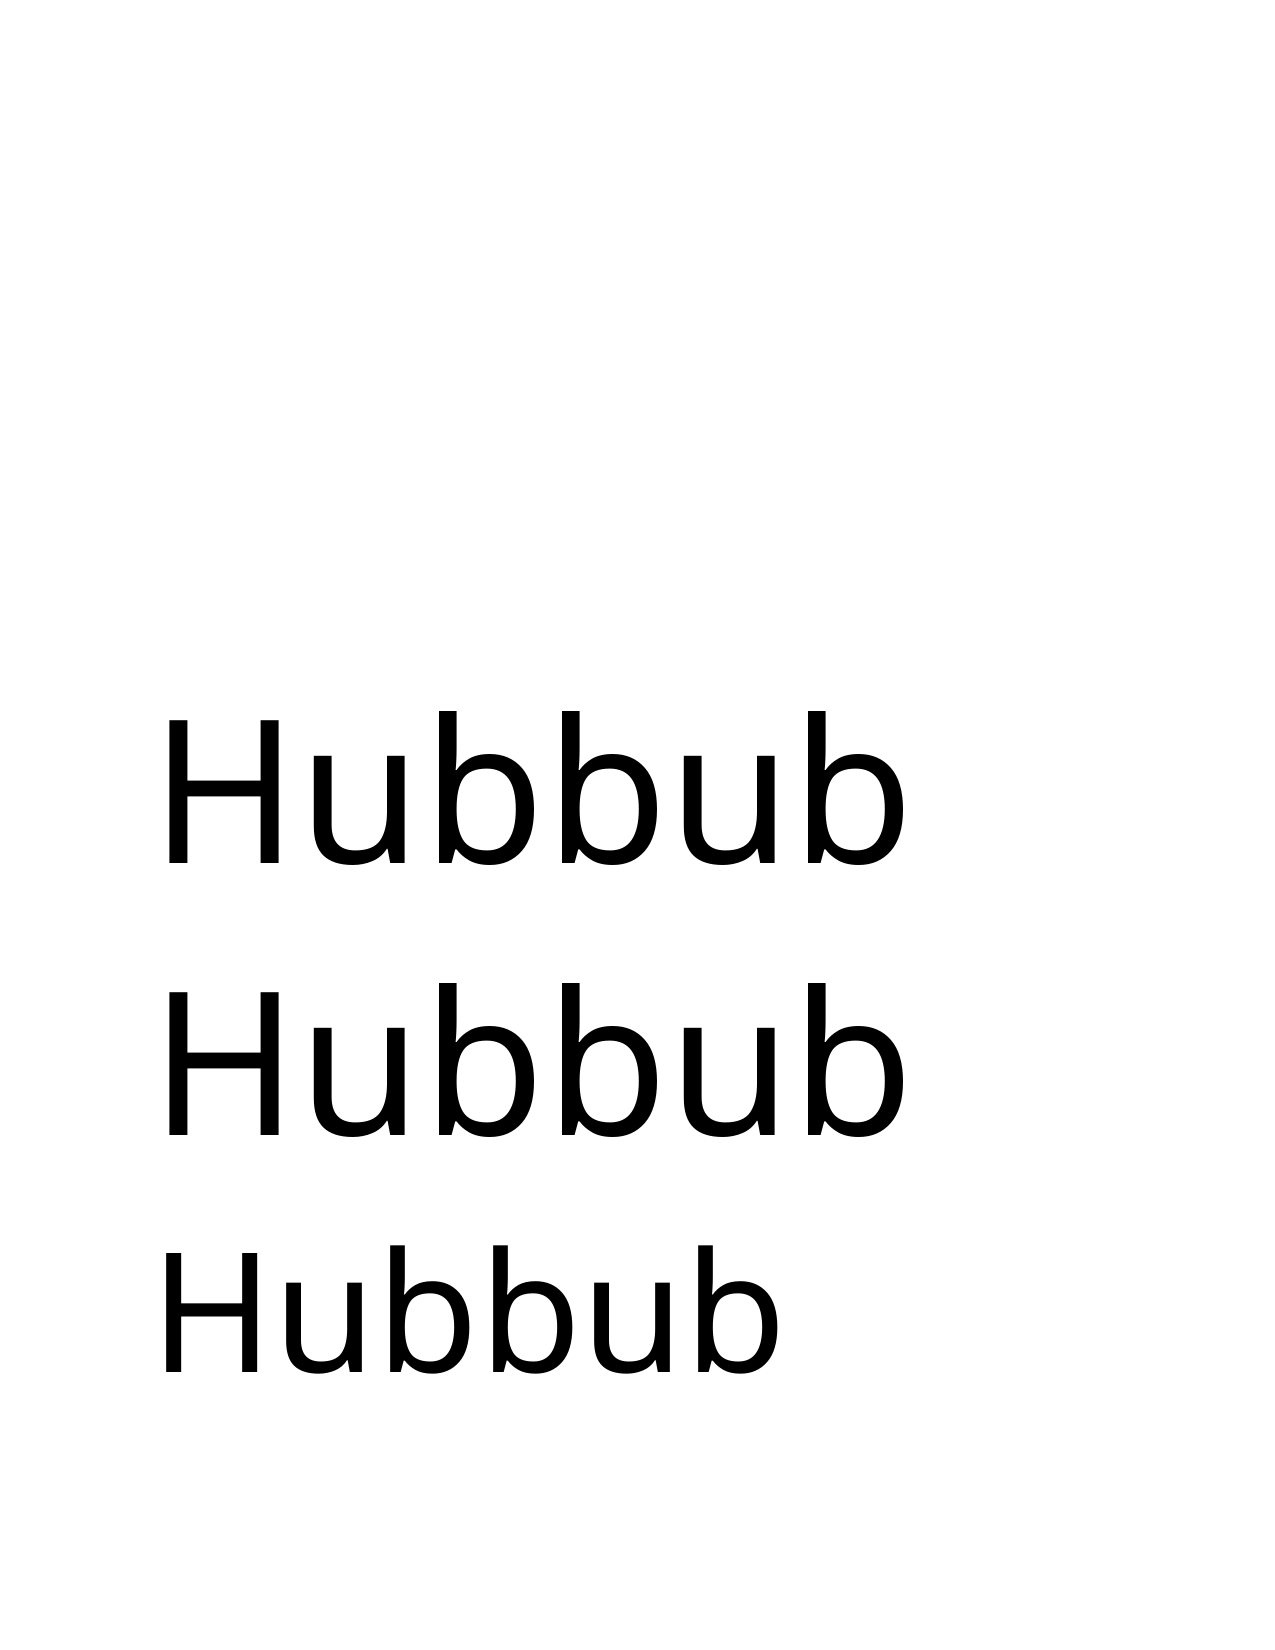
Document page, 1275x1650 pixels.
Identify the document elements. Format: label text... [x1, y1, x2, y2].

text Hubbub [150, 1194, 1125, 1421]
text Hubbub [150, 922, 1125, 1194]
text Hubbub [150, 649, 1125, 922]
